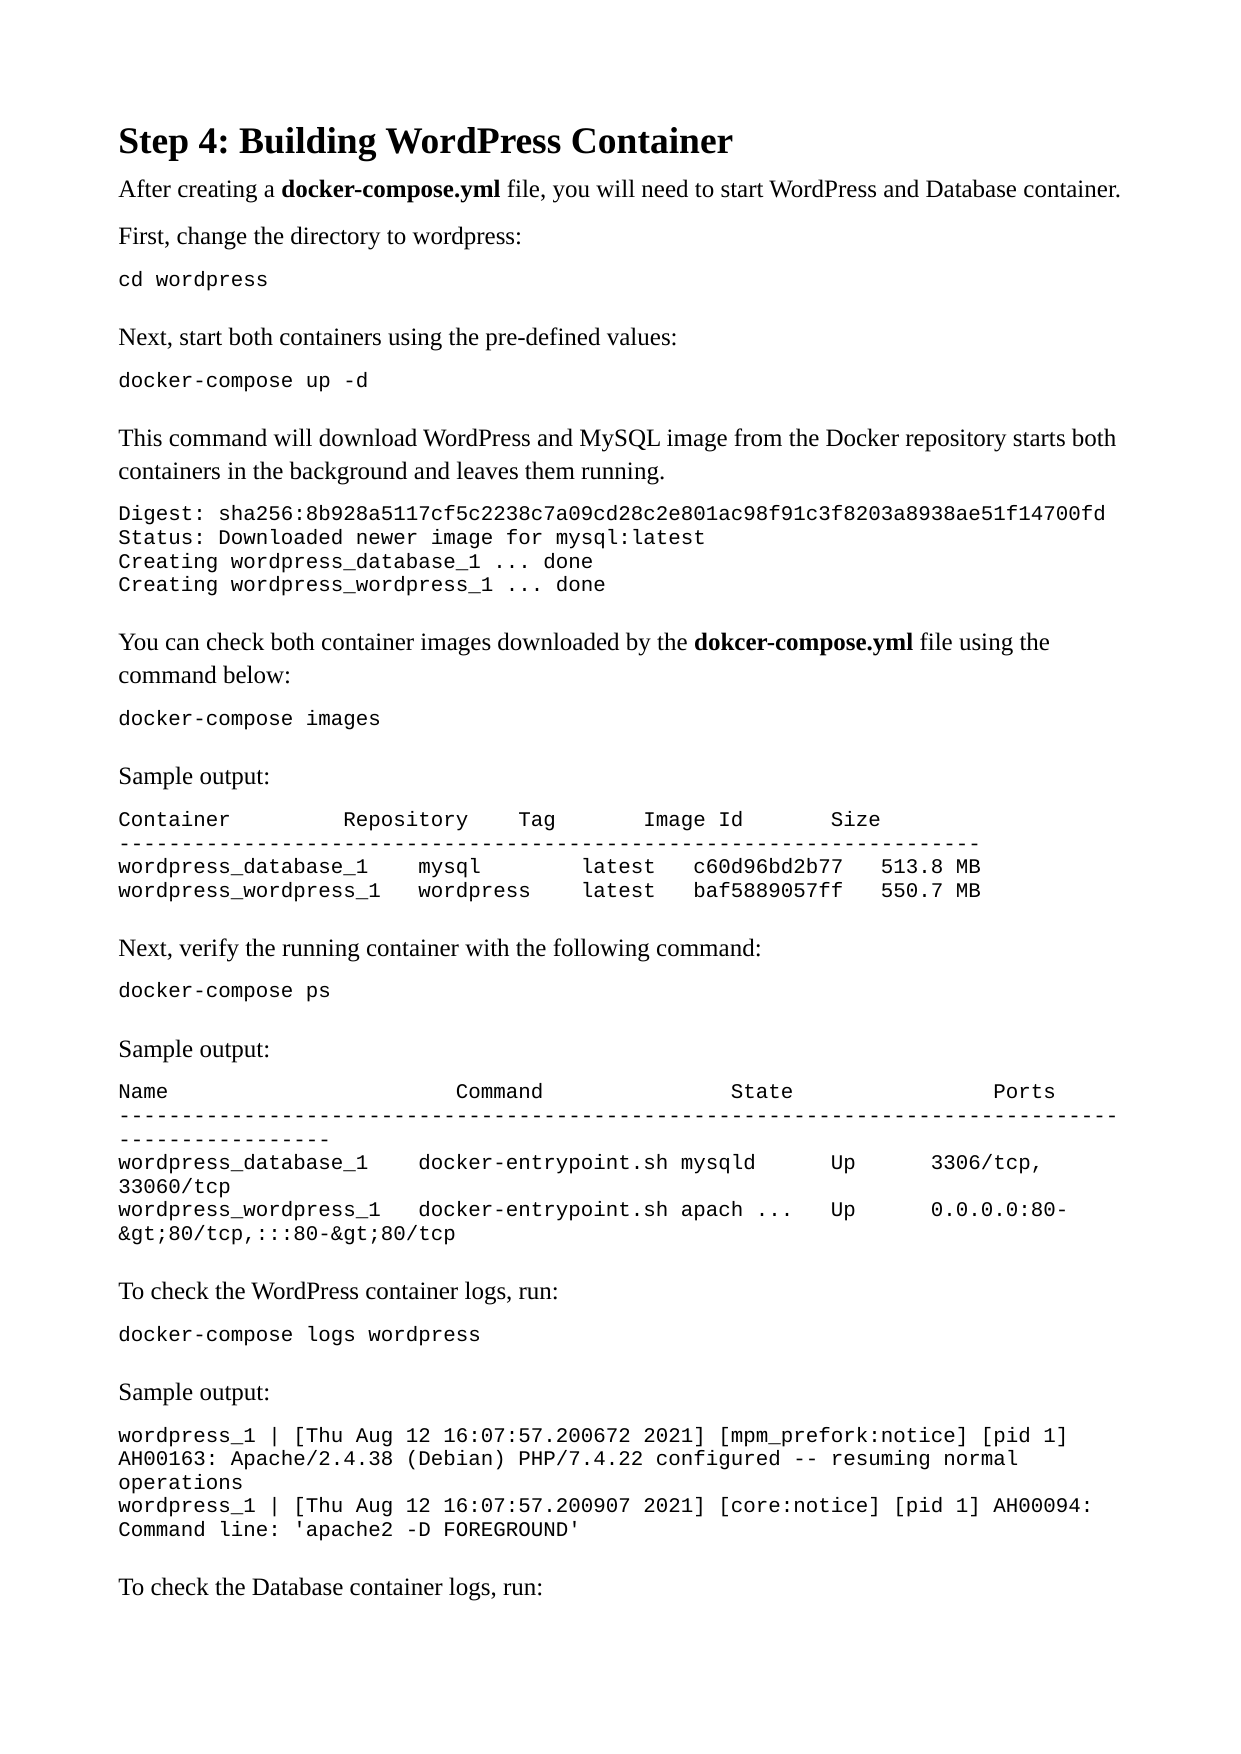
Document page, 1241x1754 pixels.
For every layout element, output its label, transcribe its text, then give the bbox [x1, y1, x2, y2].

text wordpress_wordpress_1 docker-entrypoint.sh apach ... Up 0.0.0.0:80-&gt;80/tcp,:::80-&gt;80/tcp [118, 1199, 1122, 1247]
text docker-compose logs wordpress [118, 1324, 1122, 1347]
text Status: Downloaded newer image for mysql:latest [118, 527, 1122, 551]
text Next, start both containers using the pre-defined values: [118, 322, 1122, 351]
text Digest: sha256:8b928a5117cf5c2238c7a09cd28c2e801ac98f91c3f8203a8938ae51f14700fd [118, 503, 1122, 527]
text Creating wordpress_database_1 ... done [118, 551, 1122, 574]
text wordpress_1 | [Thu Aug 12 16:07:57.200672 2021] [mpm_prefork:notice] [pid 1] AH00163: Apache/2.4.38 (Debian) PHP/7.4.22 configured -- resuming normal operations [118, 1424, 1122, 1496]
text wordpress_database_1 mysql latest c60d96bd2b77 513.8 MB [118, 856, 1122, 880]
text Sample output: [118, 1377, 1122, 1406]
text cd wordpress [118, 269, 1122, 293]
text To check the Database container logs, run: [118, 1572, 1122, 1601]
text wordpress_database_1 docker-entrypoint.sh mysqld Up 3306/tcp, 33060/tcp [118, 1152, 1122, 1199]
text docker-compose ps [118, 981, 1122, 1004]
text wordpress_1 | [Thu Aug 12 16:07:57.200907 2021] [core:notice] [pid 1] AH00094: Command line: 'apache2 -D FOREGROUND' [118, 1496, 1122, 1543]
subtitle Step 4: Building WordPress Container [118, 118, 1122, 161]
text Container Repository Tag Image Id Size [118, 809, 1122, 832]
text To check the WordPress container logs, run: [118, 1276, 1122, 1305]
text After creating a docker-compose.yml file, you will need to start WordPress and Database container. [118, 174, 1122, 202]
text --------------------------------------------------------------------- [118, 832, 1122, 856]
text wordpress_wordpress_1 wordpress latest baf5889057ff 550.7 MB [118, 880, 1122, 903]
text Name Command State Ports [118, 1081, 1122, 1105]
text Sample output: [118, 761, 1122, 790]
text You can check both container images downloaded by the dokcer-compose.yml file using the command below: [118, 627, 1122, 689]
text Sample output: [118, 1034, 1122, 1062]
text Creating wordpress_wordpress_1 ... done [118, 574, 1122, 598]
text docker-compose images [118, 708, 1122, 732]
text First, change the directory to wordpress: [118, 221, 1122, 250]
text docker-compose up -d [118, 370, 1122, 393]
text Next, verify the running container with the following command: [118, 933, 1122, 962]
text This command will download WordPress and MySQL image from the Docker repository starts both containers in the background and leaves them running. [118, 423, 1122, 484]
text ------------------------------------------------------------------------------------------------- [118, 1105, 1122, 1152]
